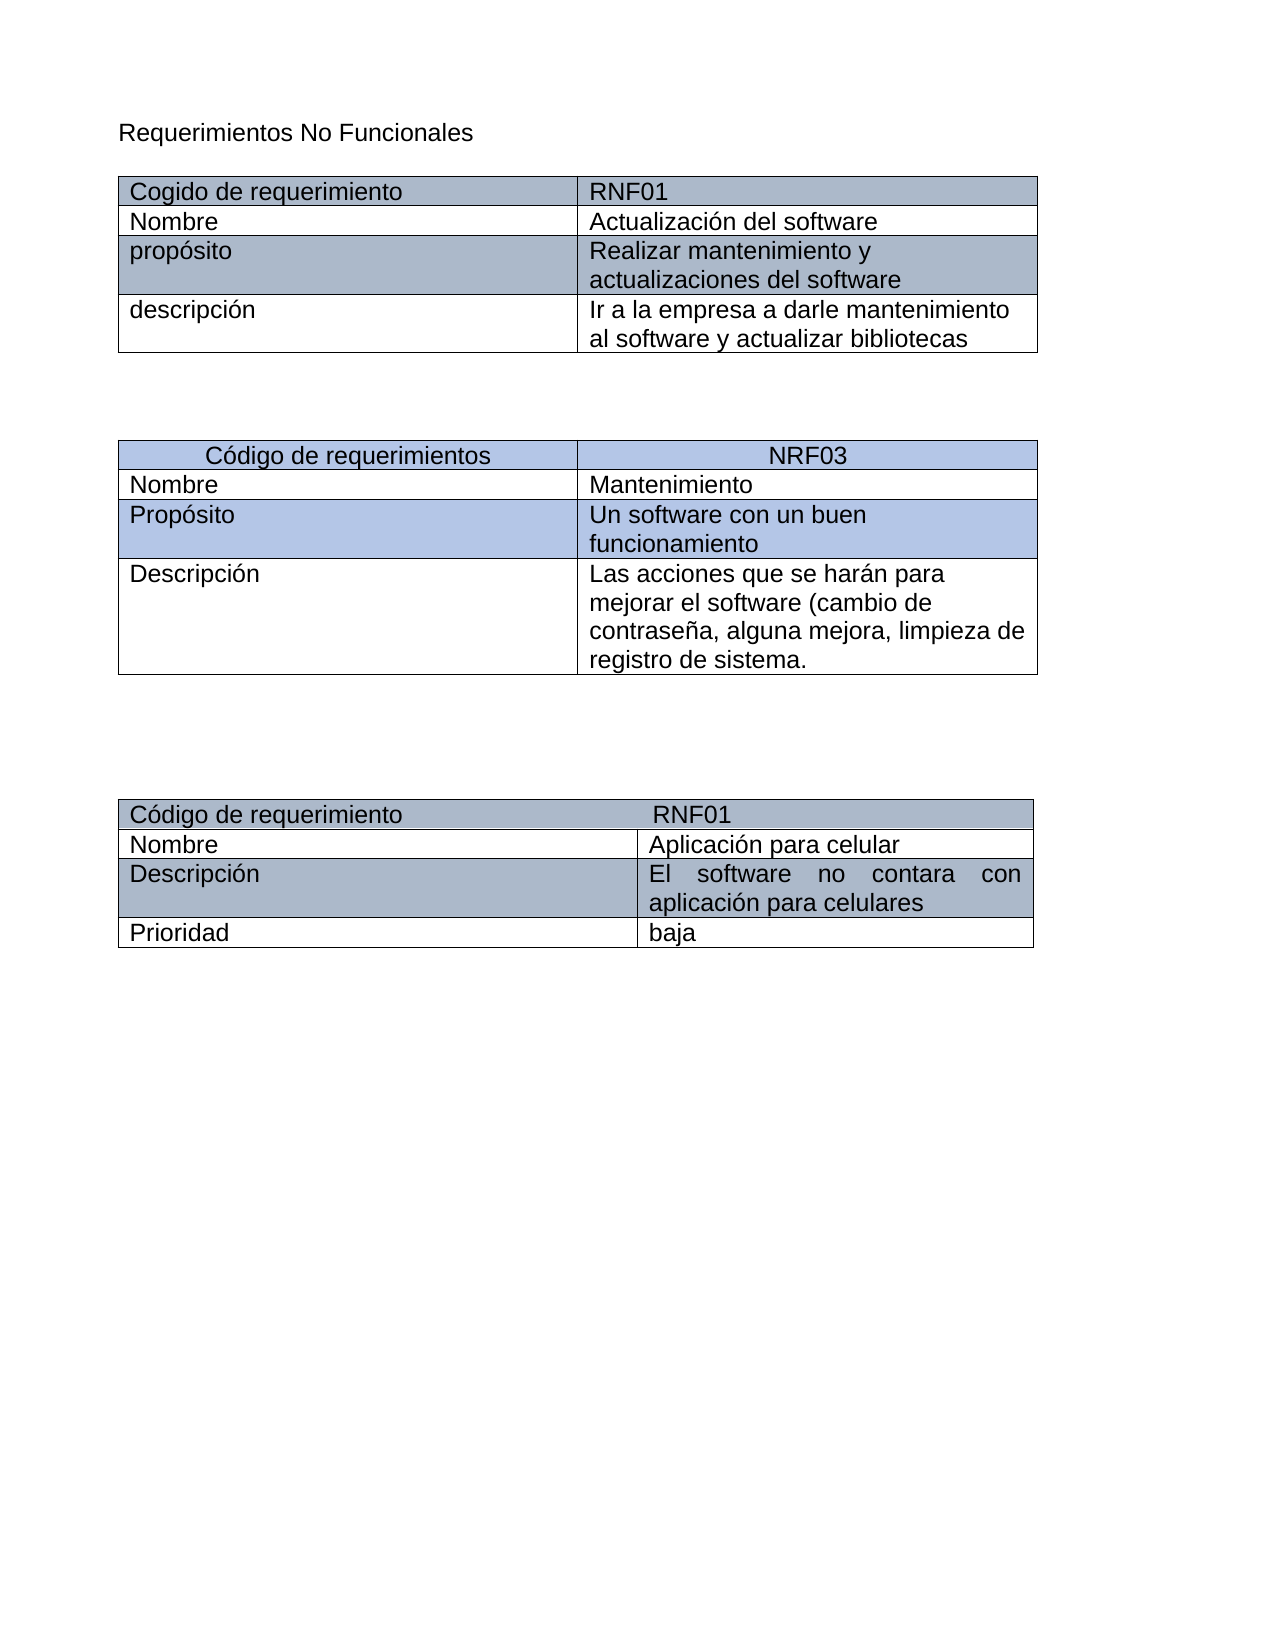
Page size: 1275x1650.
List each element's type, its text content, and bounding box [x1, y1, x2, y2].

table_cell propósito [119, 236, 577, 294]
table_cell Las acciones que se harán para mejorar el software (cambio de contraseña, alguna mejora, limpieza de registro de sistema. [578, 559, 1037, 674]
table_header NRF03 [578, 441, 1037, 469]
table_cell Descripción [119, 559, 577, 674]
table_cell Un software con un buen funcionamiento [578, 500, 1037, 558]
table_cell Prioridad [119, 918, 637, 947]
table_cell baja [638, 918, 1033, 947]
table_cell El software no contara con aplicación para celulares [638, 859, 1033, 917]
table_header Cogido de requerimiento [119, 177, 577, 205]
table_cell Mantenimiento [578, 470, 1037, 499]
table_cell Nombre [119, 830, 637, 858]
table_cell Descripción [119, 859, 637, 917]
table_header Código de requerimientos [119, 441, 577, 469]
text Requerimientos No Funcionales [118, 118, 1157, 147]
table_cell Actualización del software [578, 206, 1037, 235]
table_cell Propósito [119, 500, 577, 558]
table_cell Realizar mantenimiento y actualizaciones del software [578, 236, 1037, 294]
table_cell Nombre [119, 470, 577, 499]
table_cell Nombre [119, 206, 577, 235]
table_cell Aplicación para celular [638, 830, 1033, 858]
table_header Código de requerimiento RNF01 [119, 800, 1033, 828]
table_cell Ir a la empresa a darle mantenimiento al software y actualizar bibliotecas [578, 295, 1037, 352]
table_cell descripción [119, 295, 577, 352]
table_header RNF01 [578, 177, 1037, 205]
